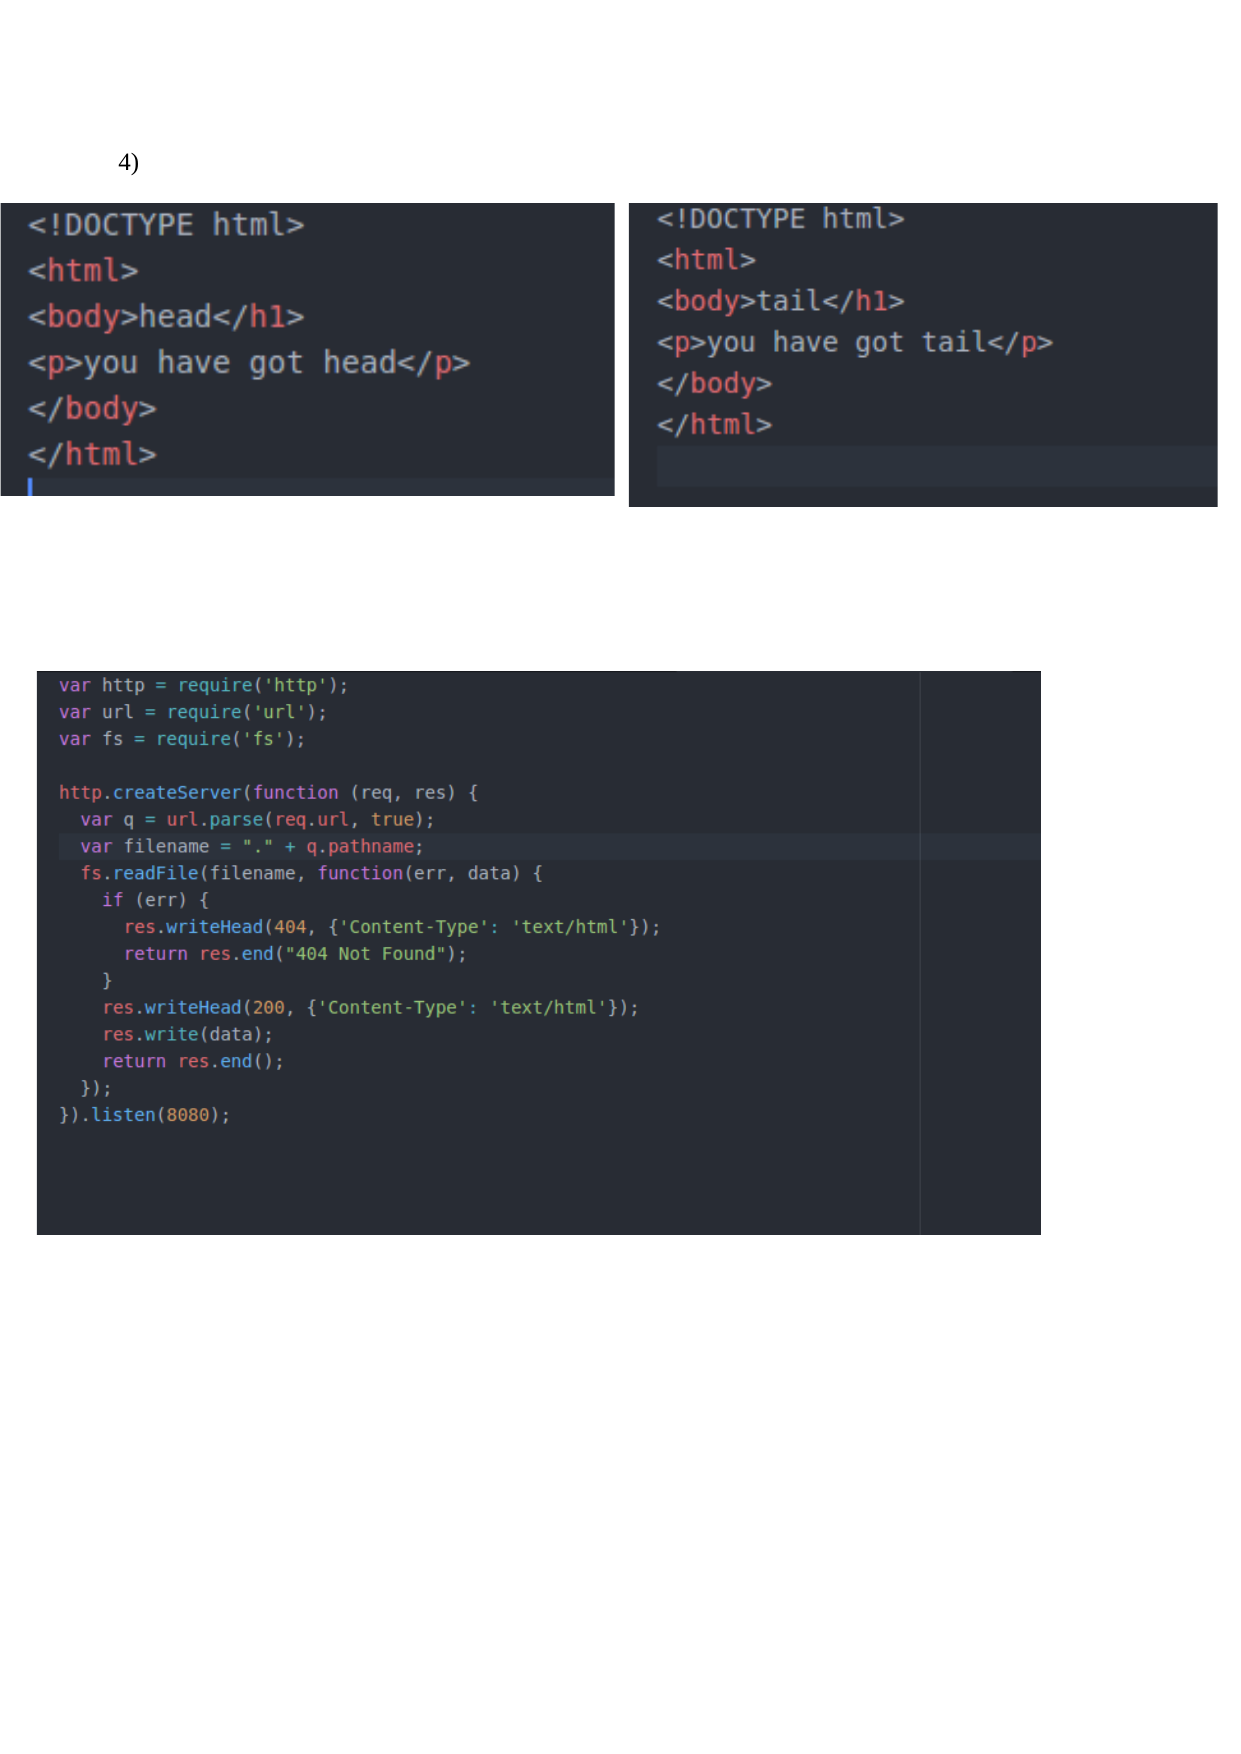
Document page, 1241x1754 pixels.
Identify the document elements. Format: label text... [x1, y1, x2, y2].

picture [628, 203, 1218, 507]
picture [36, 671, 1041, 1235]
picture [0, 203, 615, 496]
text 4) [118, 147, 1122, 176]
